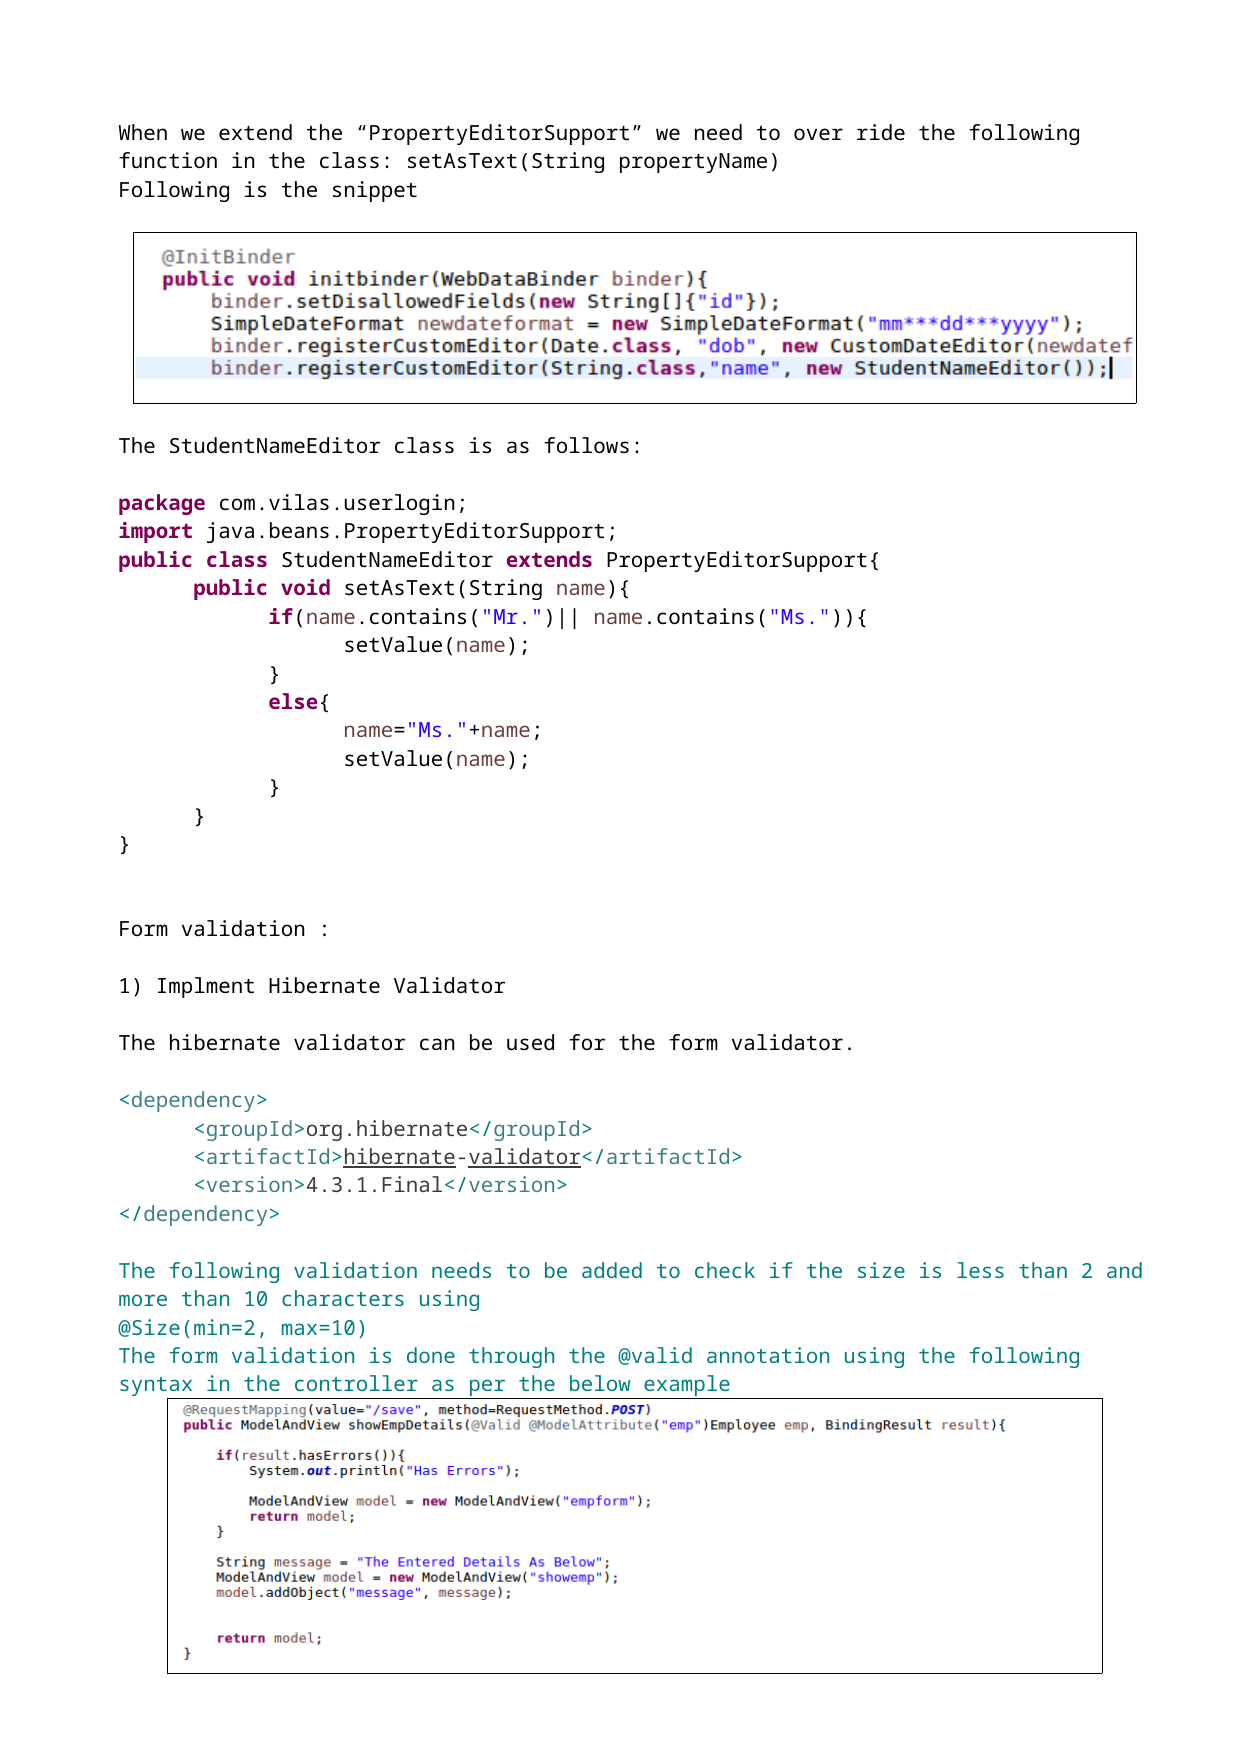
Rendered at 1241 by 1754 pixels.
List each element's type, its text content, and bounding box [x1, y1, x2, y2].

text import java.beans.PropertyEditorSupport; [118, 516, 1151, 545]
text When we extend the “PropertyEditorSupport” we need to over ride the following function in the class: setAsText(String propertyName) [118, 118, 1151, 175]
text setValue(name); [118, 744, 1151, 772]
text The following validation needs to be added to check if the size is less than 2 and more than 10 characters using [118, 1256, 1151, 1313]
text setValue(name); [118, 630, 1151, 659]
text <dependency> [118, 1085, 1151, 1114]
picture [135, 235, 1134, 400]
text The form validation is done through the @valid annotation using the following syntax in the controller as per the below example [118, 1341, 1151, 1398]
text <artifactId>hibernate-validator</artifactId> [118, 1142, 1151, 1171]
text 1) Implment Hibernate Validator [118, 971, 1151, 1000]
text public class StudentNameEditor extends PropertyEditorSupport{ [118, 545, 1151, 573]
text } [118, 659, 1151, 687]
text else{ [118, 687, 1151, 716]
picture [169, 1401, 1100, 1670]
text Form validation : [118, 914, 1151, 943]
text @Size(min=2, max=10) [118, 1313, 1151, 1341]
text } [118, 829, 1151, 858]
text The StudentNameEditor class is as follows: [118, 431, 1151, 459]
text </dependency> [118, 1199, 1151, 1227]
text <version>4.3.1.Final</version> [118, 1171, 1151, 1199]
text public void setAsText(String name){ [118, 573, 1151, 602]
text name="Ms."+name; [118, 716, 1151, 744]
text } [118, 801, 1151, 829]
text if(name.contains("Mr.")|| name.contains("Ms.")){ [118, 602, 1151, 630]
text The hibernate validator can be used for the form validator. [118, 1028, 1151, 1057]
text <groupId>org.hibernate</groupId> [118, 1114, 1151, 1142]
text } [118, 772, 1151, 801]
text Following is the snippet [118, 175, 1151, 203]
text package com.vilas.userlogin; [118, 488, 1151, 516]
